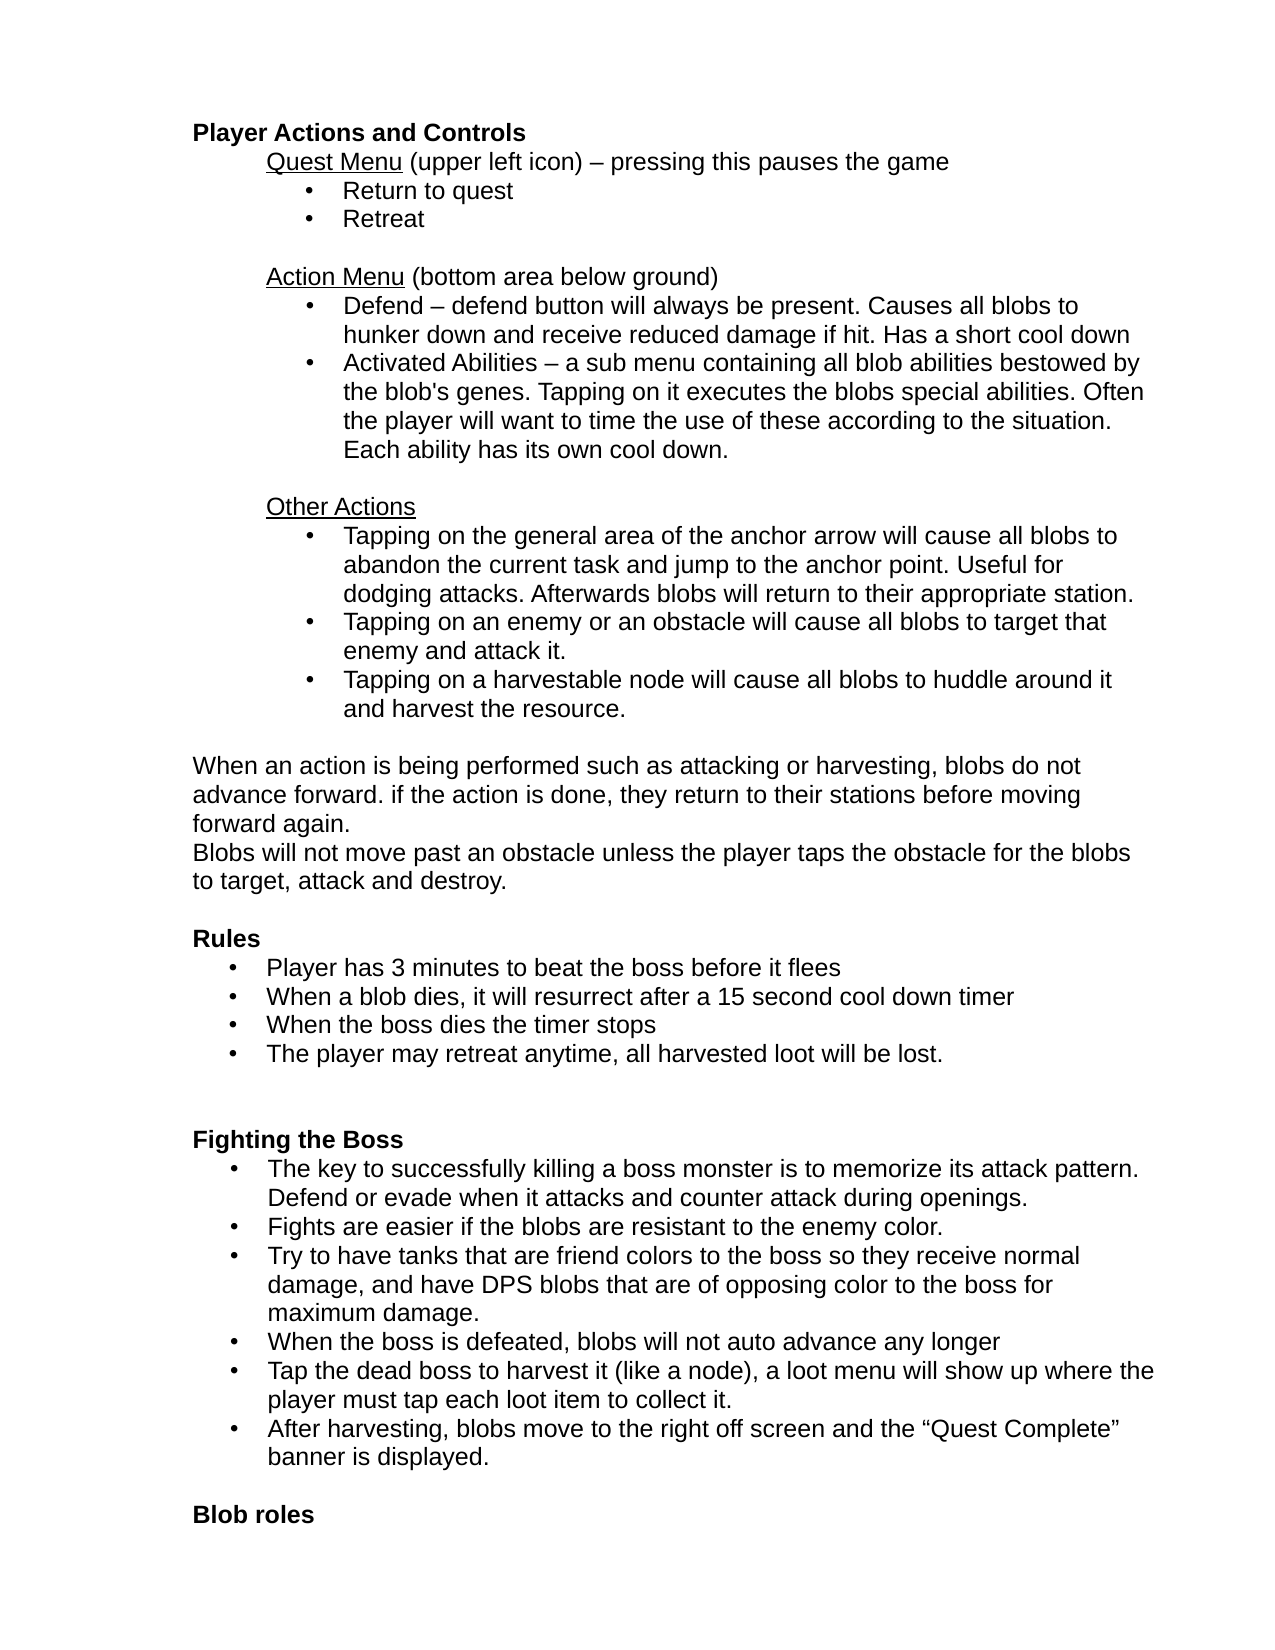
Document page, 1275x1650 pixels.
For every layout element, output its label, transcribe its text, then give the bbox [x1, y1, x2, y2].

list The key to successfully killing a boss monster is to memorize its attack pattern. Defend or evade when it attacks and counter attack during openings. [230, 1154, 1157, 1212]
list Fights are easier if the blobs are resistant to the enemy color. [230, 1212, 1157, 1241]
list Tap the dead boss to harvest it (like a node), a loot menu will show up where the player must tap each loot item to collect it. [230, 1356, 1157, 1413]
list Player has 3 minutes to beat the boss before it flees [229, 953, 1157, 981]
list Tapping on an enemy or an obstacle will cause all blobs to target that enemy and attack it. [306, 607, 1157, 665]
text Quest Menu (upper left icon) – pressing this pauses the game [192, 147, 1157, 176]
list Retreat [305, 204, 1157, 233]
text Blobs will not move past an obstacle unless the player taps the obstacle for the blobs to target, attack and destroy. [192, 838, 1157, 895]
list Tapping on a harvestable node will cause all blobs to huddle around it and harvest the resource. [306, 665, 1157, 723]
list After harvesting, blobs move to the right off screen and the “Quest Complete” banner is displayed. [230, 1413, 1157, 1471]
text Blob roles [192, 1500, 1157, 1529]
text Action Menu (bottom area below ground) [118, 262, 1157, 291]
list Return to quest [305, 176, 1157, 204]
list Try to have tanks that are friend colors to the boss so they receive normal damage, and have DPS blobs that are of opposing color to the boss for maximum damage. [230, 1241, 1157, 1327]
text Rules [192, 924, 1157, 953]
list When the boss is defeated, blobs will not auto advance any longer [230, 1327, 1157, 1356]
text Other Actions [118, 492, 1157, 521]
text Player Actions and Controls [192, 118, 1157, 147]
list When the boss dies the timer stops [229, 1010, 1157, 1039]
list Tapping on the general area of the anchor arrow will cause all blobs to abandon the current task and jump to the anchor point. Useful for dodging attacks. Afterwards blobs will return to their appropriate station. [306, 521, 1157, 607]
list Defend – defend button will always be present. Causes all blobs to hunker down and receive reduced damage if hit. Has a short cool down [306, 291, 1157, 348]
list When a blob dies, it will resurrect after a 15 second cool down timer [229, 981, 1157, 1010]
list Activated Abilities – a sub menu containing all blob abilities bestowed by the blob's genes. Tapping on it executes the blobs special abilities. Often the player will want to time the use of these according to the situation. Each ability has its own cool down. [306, 348, 1157, 463]
text When an action is being performed such as attacking or harvesting, blobs do not advance forward. if the action is done, they return to their stations before moving forward again. [192, 751, 1157, 838]
text Fighting the Boss [192, 1126, 1157, 1154]
list The player may retreat anytime, all harvested loot will be lost. [229, 1039, 1157, 1068]
